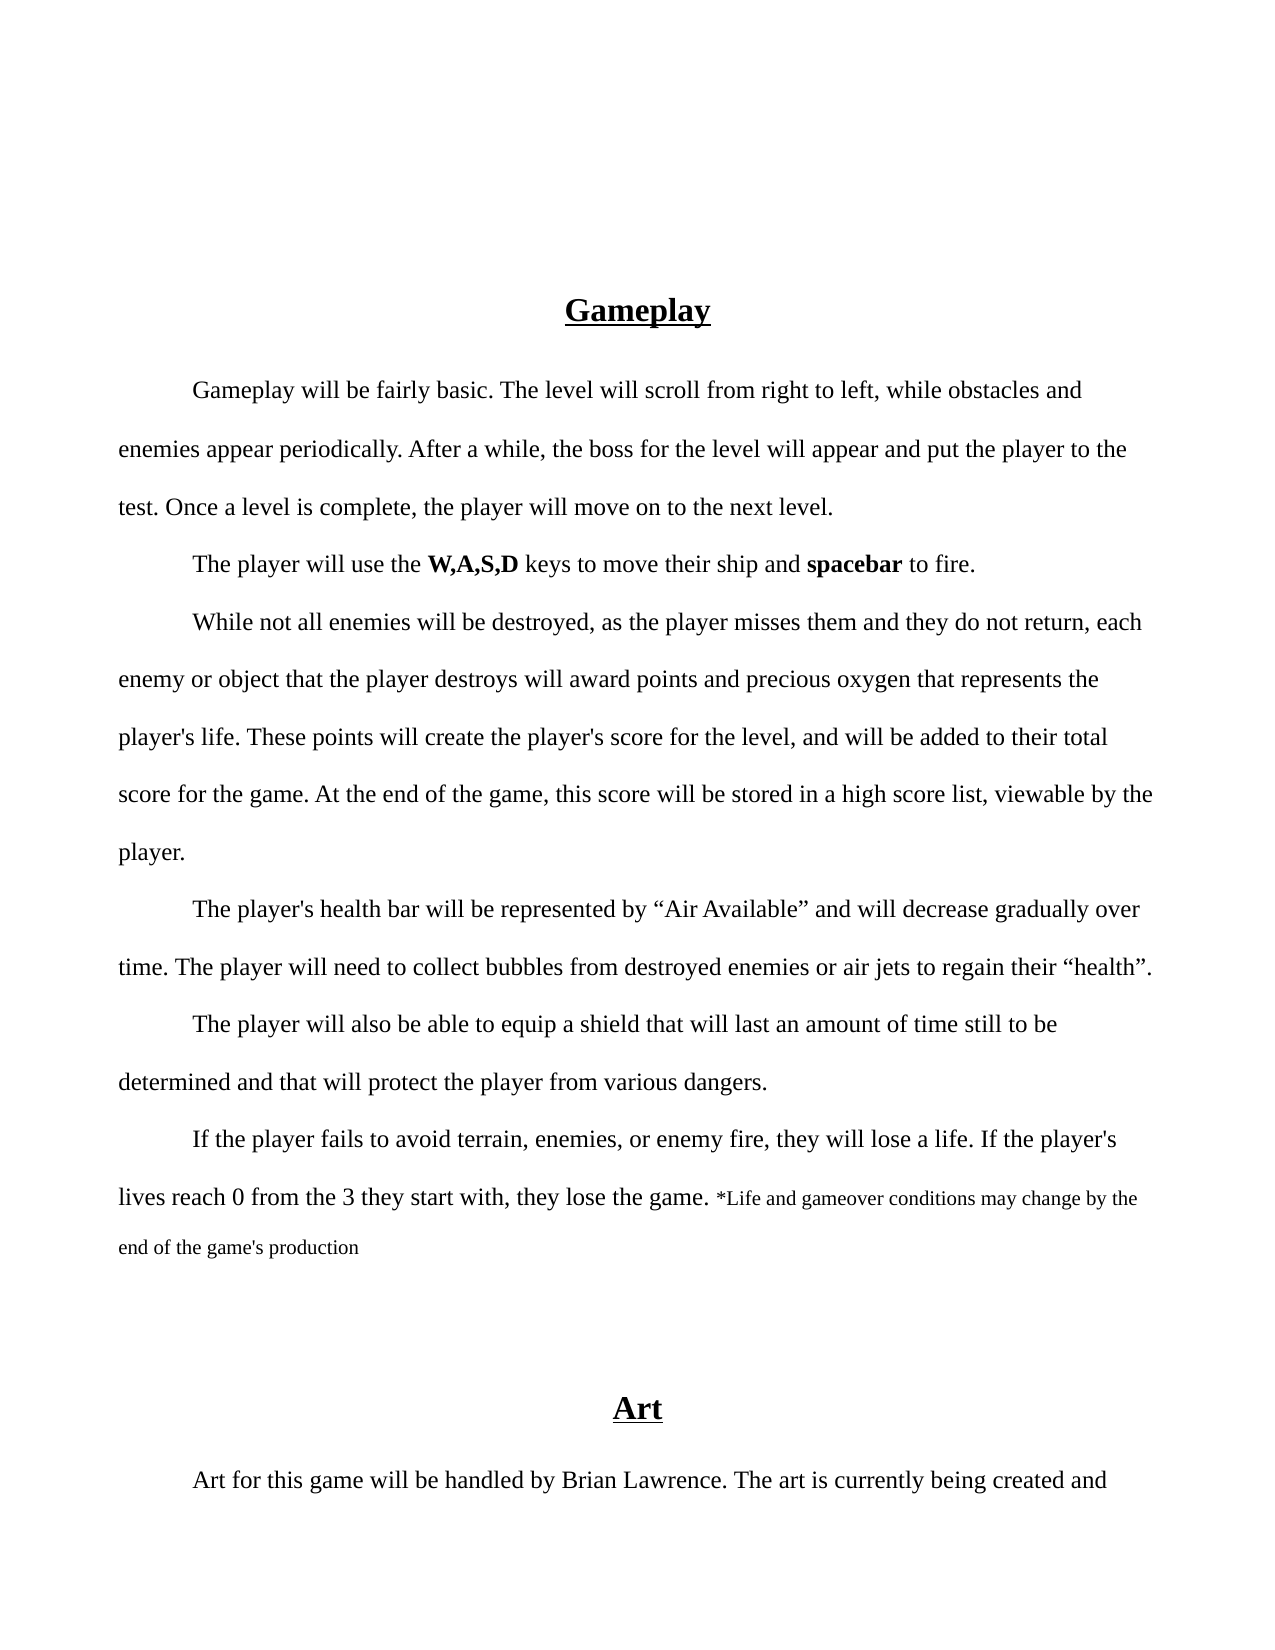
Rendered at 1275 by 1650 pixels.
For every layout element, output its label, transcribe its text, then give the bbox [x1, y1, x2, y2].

text The player will use the W,A,S,D keys to move their ship and spacebar to fire. [118, 549, 1157, 578]
text Art for this game will be handled by Brian Lawrence. The art is currently being created and [118, 1465, 1157, 1494]
text Art [118, 1388, 1157, 1427]
text The player's health bar will be represented by “Air Available” and will decrease gradually over time. The player will need to collect bubbles from destroyed enemies or air jets to regain their “health”. [118, 894, 1157, 981]
text The player will also be able to equip a shield that will last an amount of time still to be determined and that will protect the player from various dangers. [118, 1009, 1157, 1096]
text Gameplay will be fairly basic. The level will scroll from right to left, while obstacles and enemies appear periodically. After a while, the boss for the level will appear and put the player to the test. Once a level is complete, the player will move on to the next level. [118, 367, 1157, 521]
text Gameplay [118, 291, 1157, 329]
text While not all enemies will be destroyed, as the player misses them and they do not return, each enemy or object that the player destroys will award points and precious oxygen that represents the player's life. These points will create the player's score for the level, and will be added to their total score for the game. At the end of the game, this score will be stored in a high score list, viewable by the player. [118, 607, 1157, 866]
text If the player fails to avoid terrain, enemies, or enemy fire, they will lose a life. If the player's lives reach 0 from the 3 they start with, they lose the game. *Life and gameover conditions may change by the end of the game's production [118, 1124, 1157, 1259]
